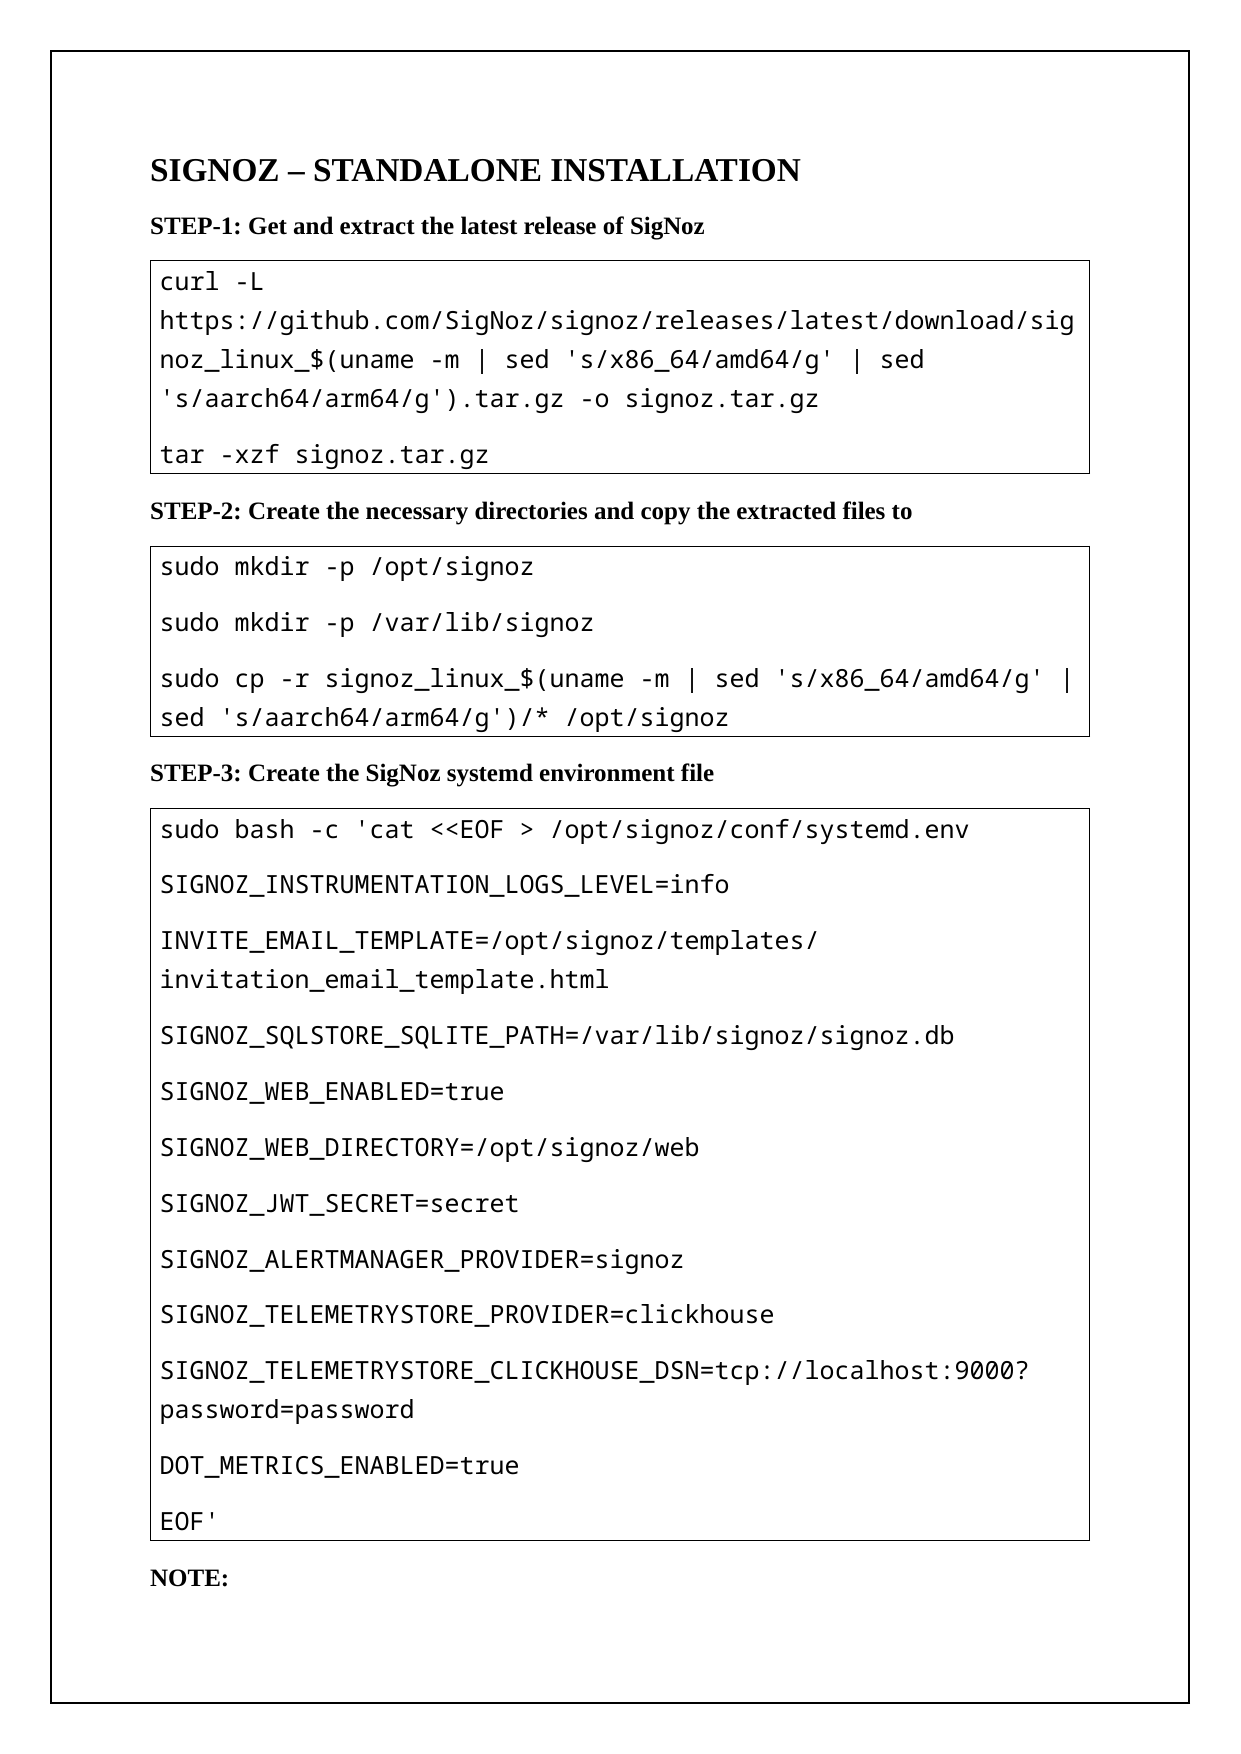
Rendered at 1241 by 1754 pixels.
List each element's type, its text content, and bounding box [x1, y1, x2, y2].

text sudo cp -r signoz_linux_$(uname -m | sed 's/x86_64/amd64/g' | sed 's/aarch64/arm64/g')/* /opt/signoz [151, 657, 1089, 736]
text SIGNOZ_WEB_ENABLED=true [151, 1071, 1089, 1108]
text SIGNOZ_TELEMETRYSTORE_CLICKHOUSE_DSN=tcp://localhost:9000?password=password [151, 1350, 1089, 1426]
text sudo mkdir -p /opt/signoz [151, 547, 1089, 583]
text EOF' [151, 1501, 1089, 1540]
text SIGNOZ_SQLSTORE_SQLITE_PATH=/var/lib/signoz/signoz.db [151, 1015, 1089, 1052]
text SIGNOZ – STANDALONE INSTALLATION [150, 150, 1090, 188]
text SIGNOZ_TELEMETRYSTORE_PROVIDER=clickhouse [151, 1294, 1089, 1331]
text DOT_METRICS_ENABLED=true [151, 1445, 1089, 1482]
text tar -xzf signoz.tar.gz [151, 434, 1089, 473]
text curl -L https://github.com/SigNoz/signoz/releases/latest/download/signoz_linux_$(uname -m | sed 's/x86_64/amd64/g' | sed 's/aarch64/arm64/g').tar.gz -o signoz.tar.gz [151, 261, 1089, 415]
text sudo bash -c 'cat <<EOF > /opt/signoz/conf/systemd.env [151, 809, 1089, 845]
text NOTE: [150, 1563, 1090, 1591]
text SIGNOZ_INSTRUMENTATION_LOGS_LEVEL=info [151, 864, 1089, 901]
text STEP-1: Get and extract the latest release of SigNoz [150, 211, 1090, 239]
text SIGNOZ_ALERTMANAGER_PROVIDER=signoz [151, 1238, 1089, 1275]
text STEP-2: Create the necessary directories and copy the extracted files to [150, 496, 1090, 524]
text SIGNOZ_WEB_DIRECTORY=/opt/signoz/web [151, 1126, 1089, 1164]
text SIGNOZ_JWT_SECRET=secret [151, 1182, 1089, 1219]
text INVITE_EMAIL_TEMPLATE=/opt/signoz/templates/invitation_email_template.html [151, 920, 1089, 996]
text STEP-3: Create the SigNoz systemd environment file [150, 758, 1090, 787]
text sudo mkdir -p /var/lib/signoz [151, 601, 1089, 638]
